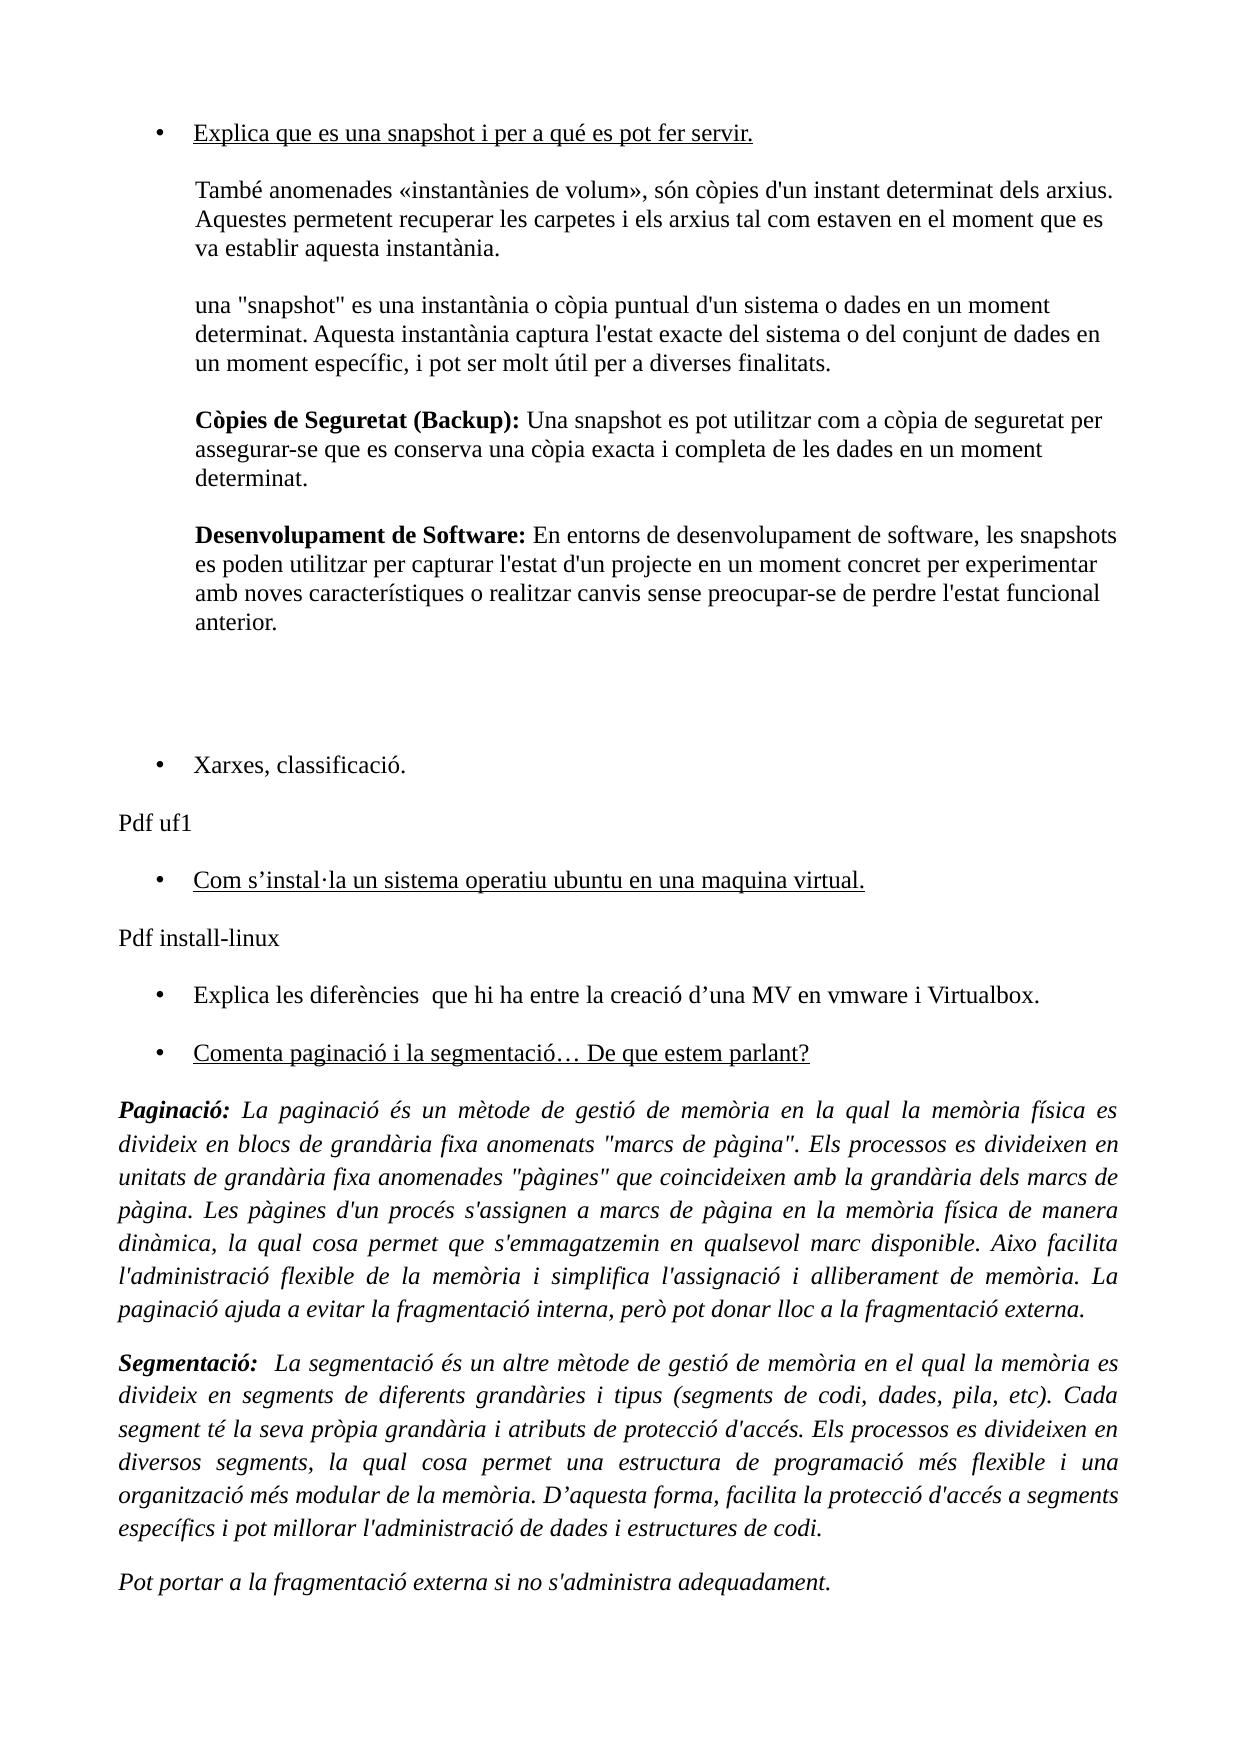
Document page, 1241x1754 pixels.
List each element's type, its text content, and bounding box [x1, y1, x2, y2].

text Segmentació: La segmentació és un altre mètode de gestió de memòria en el qual la memòria es divideix en segments de diferents grandàries i tipus (segments de codi, dades, pila, etc). Cada segment té la seva pròpia grandària i atributs de protecció d'accés. Els processos es divideixen en diversos segments, la qual cosa permet una estructura de programació més flexible i una organització més modular de la memòria. D’aquesta forma, facilita la protecció d'accés a segments específics i pot millorar l'administració de dades i estructures de codi. [118, 1348, 1122, 1541]
list Com s’instal·la un sistema operatiu ubuntu en una maquina virtual. [156, 866, 1122, 894]
text una "snapshot" es una instantània o còpia puntual d'un sistema o dades en un moment determinat. Aquesta instantània captura l'estat exacte del sistema o del conjunt de dades en un moment específic, i pot ser molt útil per a diverses finalitats. [195, 291, 1122, 377]
text Còpies de Seguretat (Backup): Una snapshot es pot utilitzar com a còpia de seguretat per assegurar-se que es conserva una còpia exacta i completa de les dades en un moment determinat. [195, 406, 1122, 492]
text Pdf uf1 [118, 808, 1122, 837]
list Xarxes, classificació. [156, 751, 1122, 779]
list Explica que es una snapshot i per a qué es pot fer servir. [156, 118, 1122, 147]
list Comenta paginació i la segmentació… De que estem parlant? [156, 1038, 1122, 1067]
list Explica les diferències que hi ha entre la creació d’una MV en vmware i Virtualbox. [156, 981, 1122, 1009]
text Pot portar a la fragmentació externa si no s'administra adequadament. [118, 1567, 1122, 1595]
text Pdf install-linux [118, 923, 1122, 952]
text Paginació: La paginació és un mètode de gestió de memòria en la qual la memòria física es divideix en blocs de grandària fixa anomenats "marcs de pàgina". Els processos es divideixen en unitats de grandària fixa anomenades "pàgines" que coincideixen amb la grandària dels marcs de pàgina. Les pàgines d'un procés s'assignen a marcs de pàgina en la memòria física de manera dinàmica, la qual cosa permet que s'emmagatzemin en qualsevol marc disponible. Aixo facilita l'administració flexible de la memòria i simplifica l'assignació i alliberament de memòria. La paginació ajuda a evitar la fragmentació interna, però pot donar lloc a la fragmentació externa. [118, 1096, 1122, 1322]
text Desenvolupament de Software: En entorns de desenvolupament de software, les snapshots es poden utilitzar per capturar l'estat d'un projecte en un moment concret per experimentar amb noves característiques o realitzar canvis sense preocupar-se de perdre l'estat funcional anterior. [195, 521, 1122, 636]
list També anomenades «instantànies de volum», són còpies d'un instant determinat dels arxius. Aquestes permetent recuperar les carpetes i els arxius tal com estaven en el moment que es va establir aquesta instantània. [195, 176, 1122, 262]
